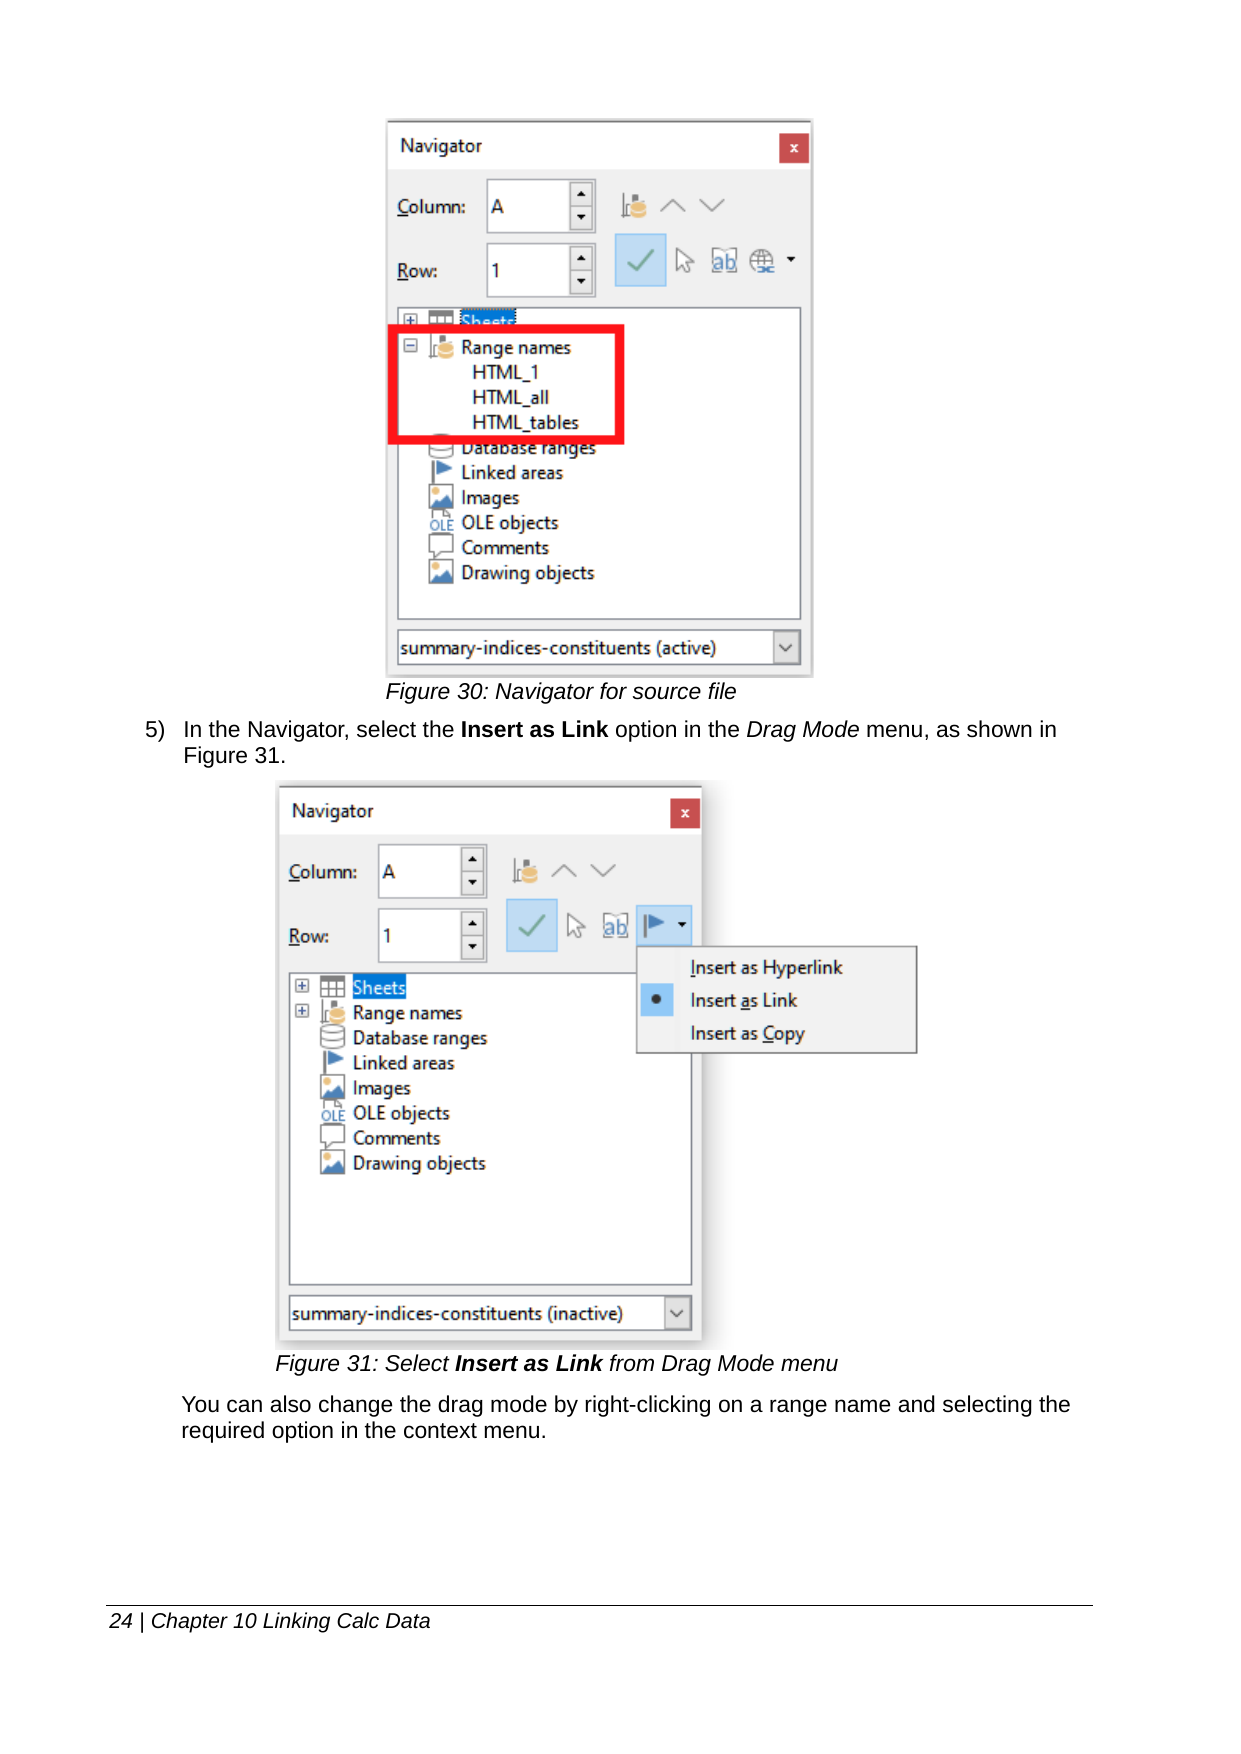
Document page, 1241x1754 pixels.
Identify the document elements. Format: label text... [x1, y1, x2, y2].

list In the Navigator, select the Insert as Link option in the Drag Mode menu, as shown in Figure 31. [165, 716, 1093, 769]
text You can also change the drag mode by right-clicking on a range name and selecting the required option in the context menu. [181, 1391, 1093, 1443]
text Figure 31: Select Insert as Link from Drag Mode menu [275, 1350, 924, 1376]
text Figure 30: Navigator for source file [385, 678, 813, 704]
picture [385, 118, 814, 678]
picture [275, 780, 924, 1350]
